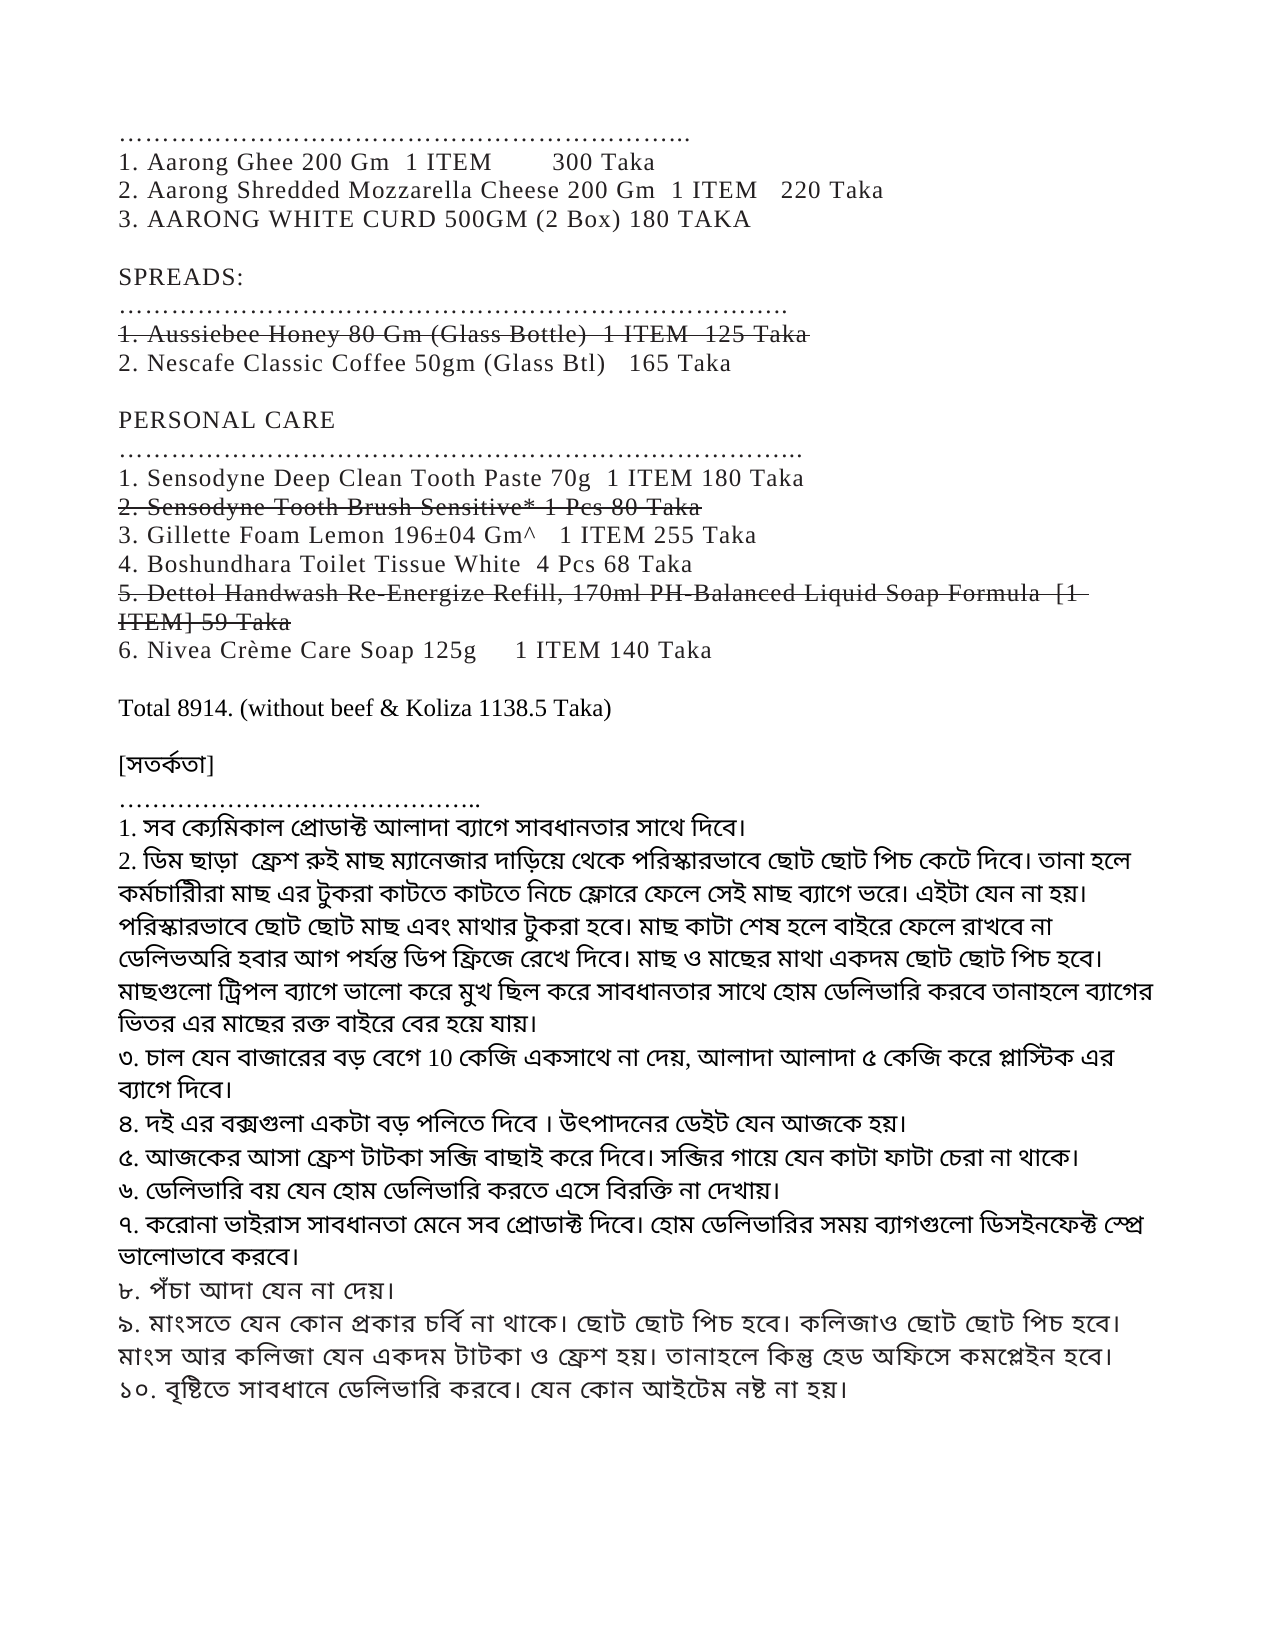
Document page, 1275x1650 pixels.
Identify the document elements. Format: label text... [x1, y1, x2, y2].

text ৬. ডেলিভারি বয় যেন হোম ডেলিভারি করতে এসে বিরক্তি না দেখায়। [118, 1176, 1157, 1210]
text SPREADS: [118, 262, 1157, 291]
text …………………………………….. [118, 784, 1157, 813]
text ১০. বৃষ্টিতে সাবধানে ডেলিভারি করবে। যেন কোন আইটেম নষ্ট না হয়। [118, 1376, 1157, 1409]
text Total 8914. (without beef & Koliza 1138.5 Taka) [118, 693, 1157, 722]
text ………………………………………………………... [118, 118, 1157, 147]
text …………………………………………………….……………... [118, 434, 1157, 463]
text 1. সব ক্যেমিকাল প্রোডাক্ট আলাদা ব্যাগে সাবধানতার সাথে দিবে। [118, 813, 1157, 846]
text 2. Nescafe Classic Coffee 50gm (Glass Btl) 165 Taka [118, 348, 1157, 377]
text ৩. চাল যেন বাজারের বড় বেগে 10 কেজি একসাথে না দেয়, আলাদা আলাদা ৫ কেজি করে প্লাস্টিক এর ব্যাগে দিবে। [118, 1043, 1157, 1109]
text ৭. করোনা ভাইরাস সাবধানতা মেনে সব প্রোডাক্ট দিবে। হোম ডেলিভারির সময় ব্যাগগুলো ডিসইনফেক্ট স্প্রে ভালোভাবে করবে। [118, 1210, 1157, 1276]
text 2. ডিম ছাড়া ফ্রেশ রুই মাছ ম্যানেজার দাড়িয়ে থেকে পরিস্কারভাবে ছোট ছোট পিচ কেটে দিবে। তানা হলে কর্মচারীিরা মাছ এর টুকরা কাটতে কাটতে নিচে ফ্লোরে ফেলে সেই মাছ ব্যাগে ভরে। এইটা যেন না হয়। পরিস্কারভাবে ছোট ছোট মাছ এবং মাথার টুকরা হবে। মাছ কাটা শেষ হলে বাইরে ফেলে রাখবে না ডেলিভঅরি হবার আগ পর্যন্ত ডিপ ফ্রিজে রেখে দিবে। মাছ ও মাছের মাথা একদম ছোট ছোট পিচ হবে। মাছগুলো ট্রিপল ব্যাগে ভালো করে মুখ ছিল করে সাবধানতার সাথে হোম ডেলিভারি করবে তানাহলে ব্যাগের ভিতর এর মাছের রক্ত বাইরে বের হয়ে যায়। [118, 846, 1157, 1043]
text ………………………………………………………………….. [118, 291, 1157, 319]
text 1. Aarong Ghee 200 Gm 1 ITEM 300 taka [118, 147, 1157, 176]
text 6. Nivea Crème Care Soap 125g 1 ITEM 140 Taka [118, 636, 1157, 664]
text 1. Aussiebee Honey 80 Gm (Glass Bottle) 1 ITEM 125 taka [118, 319, 1157, 348]
text 2. Sensodyne Tooth Brush Sensitive* 1 pcs 80 taka [118, 492, 1157, 521]
text ৪. দই এর বক্সগুলা একটা বড় পলিতে দিবে । উৎপাদনের ডেইট যেন আজকে হয়। [118, 1109, 1157, 1143]
text 1. Sensodyne Deep Clean Tooth Paste 70g 1 ITEM 180 taka [118, 463, 1157, 492]
text [সতর্কতা] [118, 751, 1157, 784]
text 5. Dettol Handwash Re-Energize Refill, 170ml PH-Balanced Liquid Soap Formula [1 ITEM] 59 taka [118, 578, 1157, 636]
text 4. Boshundhara Toilet Tissue White 4 pcs 68 taka [118, 549, 1157, 578]
text ৮. পঁচা আদা যেন না দেয়। [118, 1276, 1157, 1309]
text ৯. মাংসতে যেন কোন প্রকার চর্বি না থাকে। ছোট ছোট পিচ হবে। কলিজাও ছোট ছোট পিচ হবে। মাংস আর কলিজা যেন একদম টাটকা ও ফ্রেশ হয়। তানাহলে কিন্তু হেড অফিসে কমপ্লেইন হবে। [118, 1309, 1157, 1376]
text ৫. আজকের আসা ফ্রেশ টাটকা সব্জি বাছাই করে দিবে। সব্জির গায়ে যেন কাটা ফাটা চেরা না থাকে। [118, 1143, 1157, 1176]
text 3. Gillette Foam Lemon 196±04 Gm^ 1 ITEM 255 taka [118, 521, 1157, 549]
text PERSONAL cARE [118, 406, 1157, 434]
text 2. Aarong shredded Mozzarella Cheese 200 gm 1 ITEM 220 taka [118, 176, 1157, 204]
text 3. AARONG WHITE CURD 500GM (2 Box) 180 TAKA [118, 204, 1157, 233]
